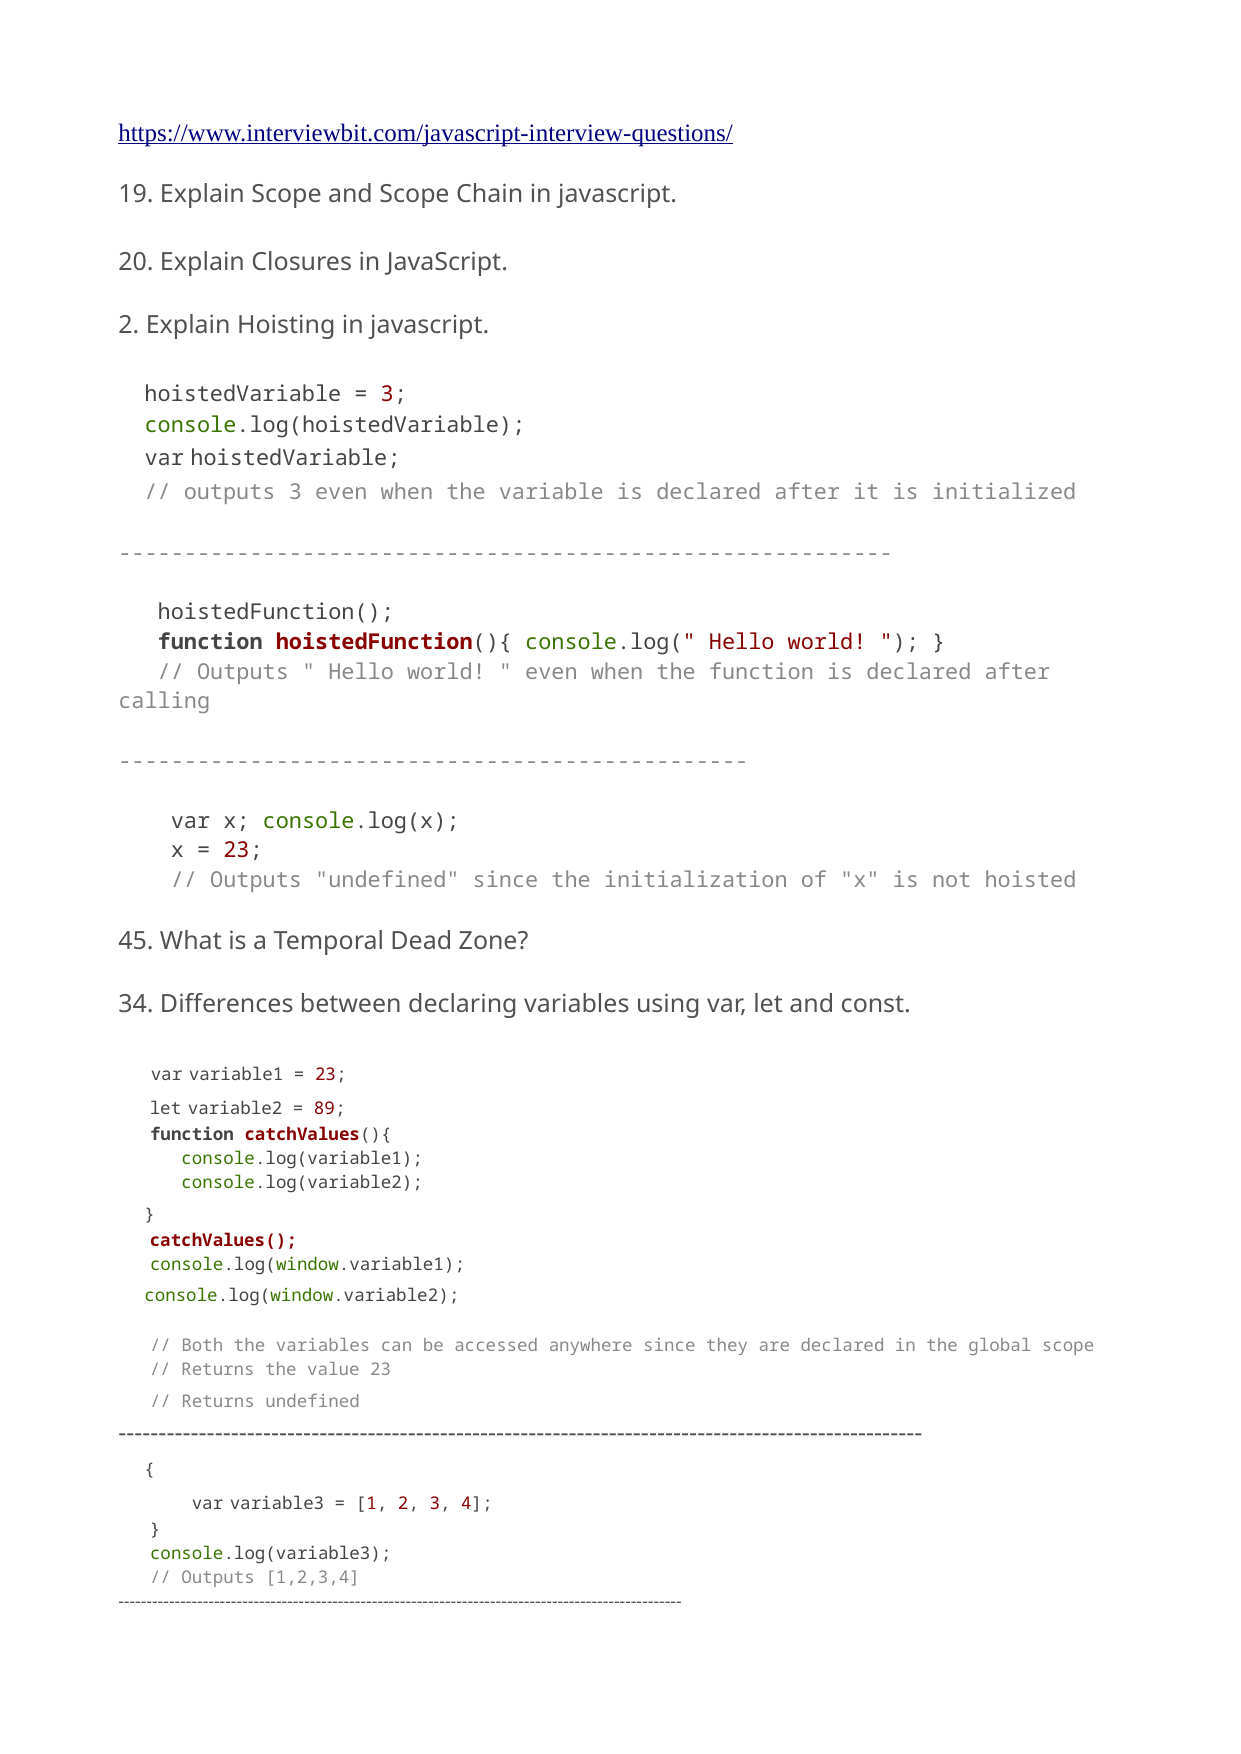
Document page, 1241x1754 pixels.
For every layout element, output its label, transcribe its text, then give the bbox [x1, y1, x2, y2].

text 20. Explain Closures in JavaScript. 2. Explain Hoisting in javascript. hoistedVariable = 3; console.log(hoistedVariable); var hoistedVariable; // outputs 3 even when the variable is declared after it is initialized ----------------------------------------------------------- hoistedFunction(); function hoistedFunction(){ console.log(" Hello world! "); } // Outputs " Hello world! " even when the function is declared after calling ------------------------------------------------ var x; console.log(x); x = 23; // Outputs "undefined" since the initialization of "x" is not hoisted 45. What is a Temporal Dead Zone? 34. Differences between declaring variables using var, let and const. var variable1 = 23; let variable2 = 89; function catchValues(){ console.log(variable1); console.log(variable2); } [118, 210, 1122, 1227]
text https://www.interviewbit.com/javascript-interview-questions/ 19. Explain Scope and Scope Chain in javascript. [118, 118, 1122, 210]
text catchValues(); console.log(window.variable1); console.log(window.variable2); [118, 1227, 1122, 1309]
text // Returns the value 23 // Returns undefined ---------------------------------------------------------------------------------------------------- { var variable3 = [1, 2, 3, 4]; } console.log(variable3); // Outputs [1,2,3,4] [118, 1357, 1122, 1612]
text // Both the variables can be accessed anywhere since they are declared in the global scope [118, 1309, 1122, 1357]
